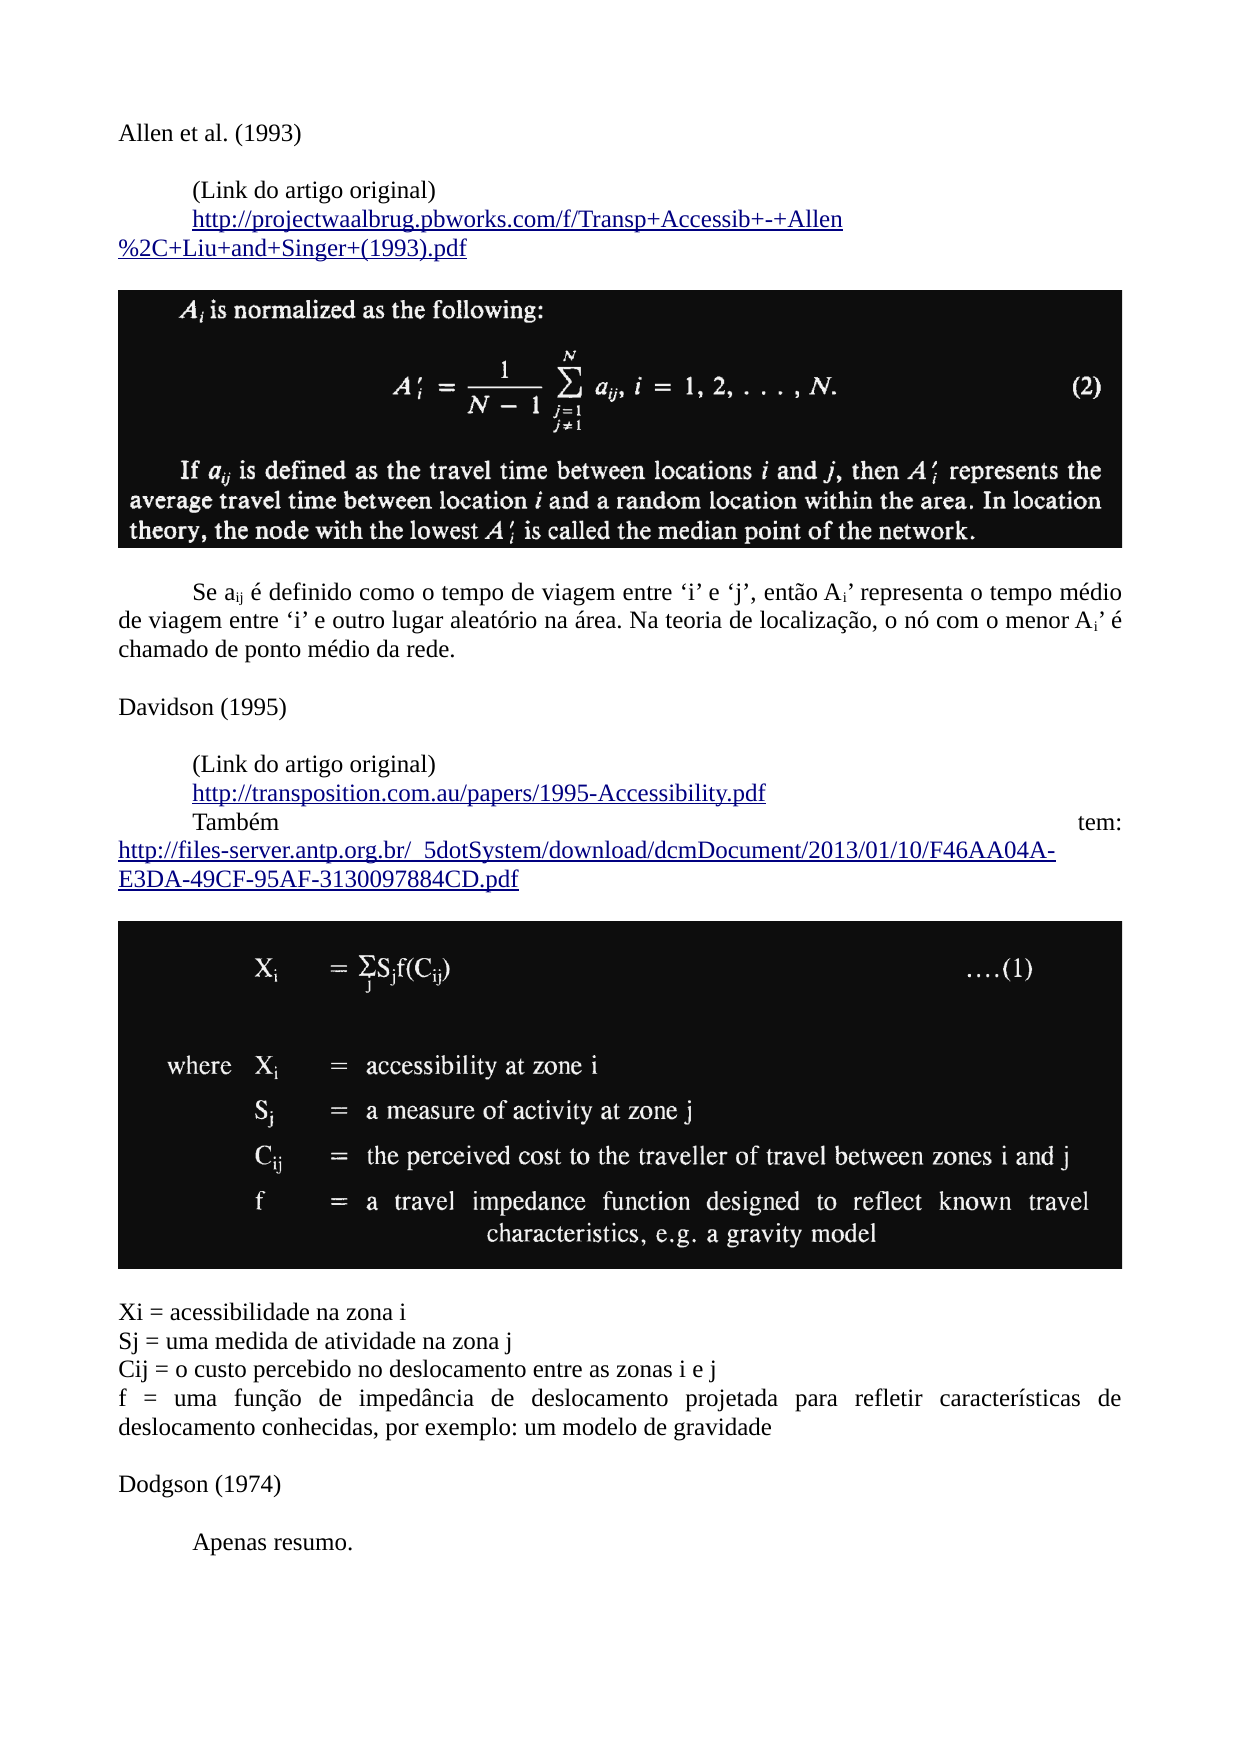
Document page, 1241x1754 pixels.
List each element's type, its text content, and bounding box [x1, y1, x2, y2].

picture [118, 921, 1123, 1269]
text (Link do artigo original) [118, 176, 1122, 204]
picture [118, 290, 1123, 548]
text Davidson (1995) [118, 692, 1122, 720]
text http://transposition.com.au/papers/1995-Accessibility.pdf [118, 778, 1122, 807]
text Xi = acessibilidade na zona i [118, 1297, 1122, 1326]
text f = uma função de impedância de deslocamento projetada para refletir características de deslocamento conhecidas, por exemplo: um modelo de gravidade [118, 1383, 1122, 1441]
text http://projectwaalbrug.pbworks.com/f/Transp+Accessib+-+Allen%2C+Liu+and+Singer+(1993).pdf [118, 204, 1122, 262]
text Apenas resumo. [118, 1527, 1122, 1556]
text Allen et al. (1993) [118, 118, 1122, 147]
text Sj = uma medida de atividade na zona j [118, 1326, 1122, 1354]
text Se aij é definido como o tempo de viagem entre ‘i’ e ‘j’, então Ai’ representa o tempo médio de viagem entre ‘i’ e outro lugar aleatório na área. Na teoria de localização, o nó com o menor Ai’ é chamado de ponto médio da rede. [118, 577, 1122, 663]
text Dodgson (1974) [118, 1469, 1122, 1498]
text Cij = o custo percebido no deslocamento entre as zonas i e j [118, 1354, 1122, 1383]
text (Link do artigo original) [118, 749, 1122, 778]
text Também tem: http://files-server.antp.org.br/_5dotSystem/download/dcmDocument/2013/01/10/F46AA04A-E3DA-49CF-95AF-3130097884CD.pdf [118, 807, 1122, 893]
